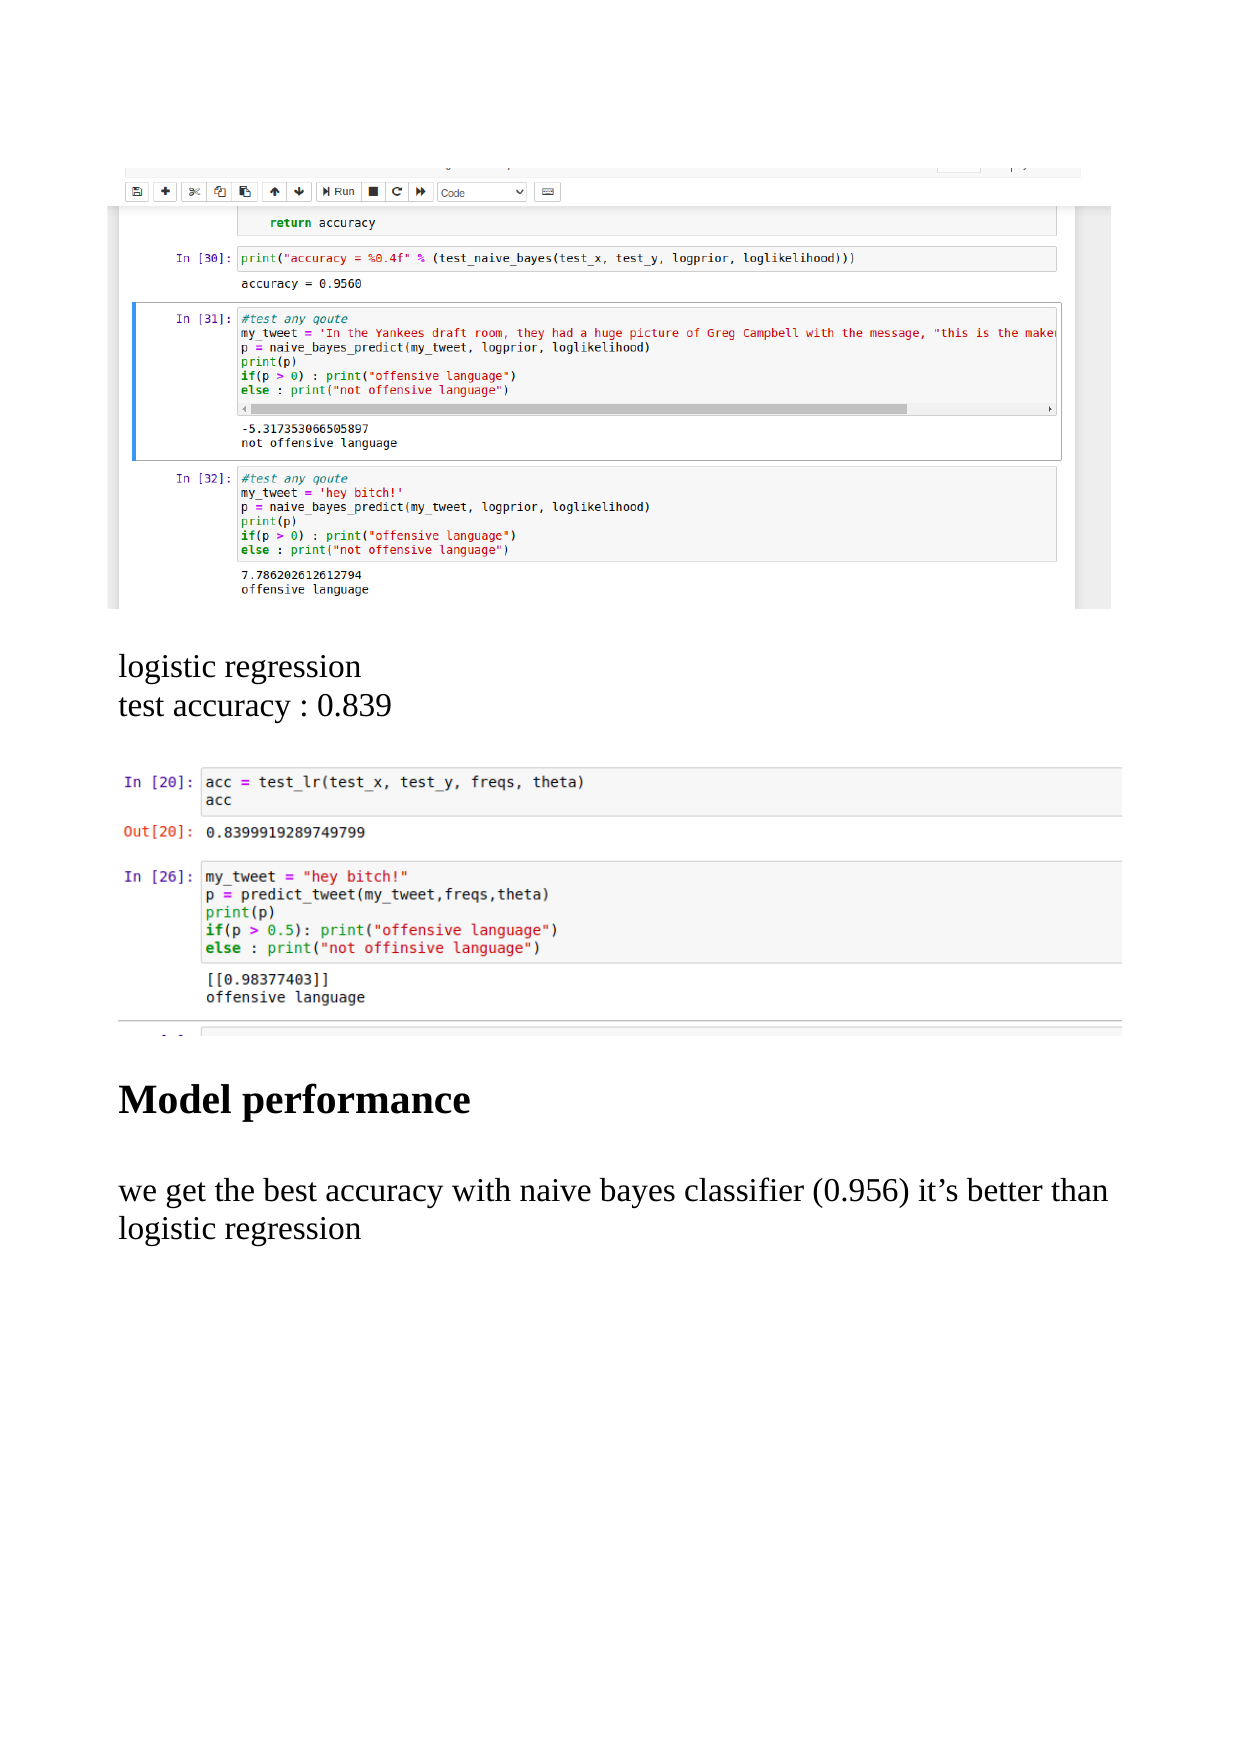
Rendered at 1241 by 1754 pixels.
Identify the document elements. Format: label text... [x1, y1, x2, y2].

picture [107, 168, 1112, 609]
picture [118, 761, 1123, 1036]
text Model performance [118, 1074, 1122, 1122]
text we get the best accuracy with naive bayes classifier (0.956) it’s better than logistic regression [118, 1170, 1122, 1247]
text test accuracy : 0.839 [118, 685, 1122, 723]
text logistic regression [118, 647, 1122, 685]
